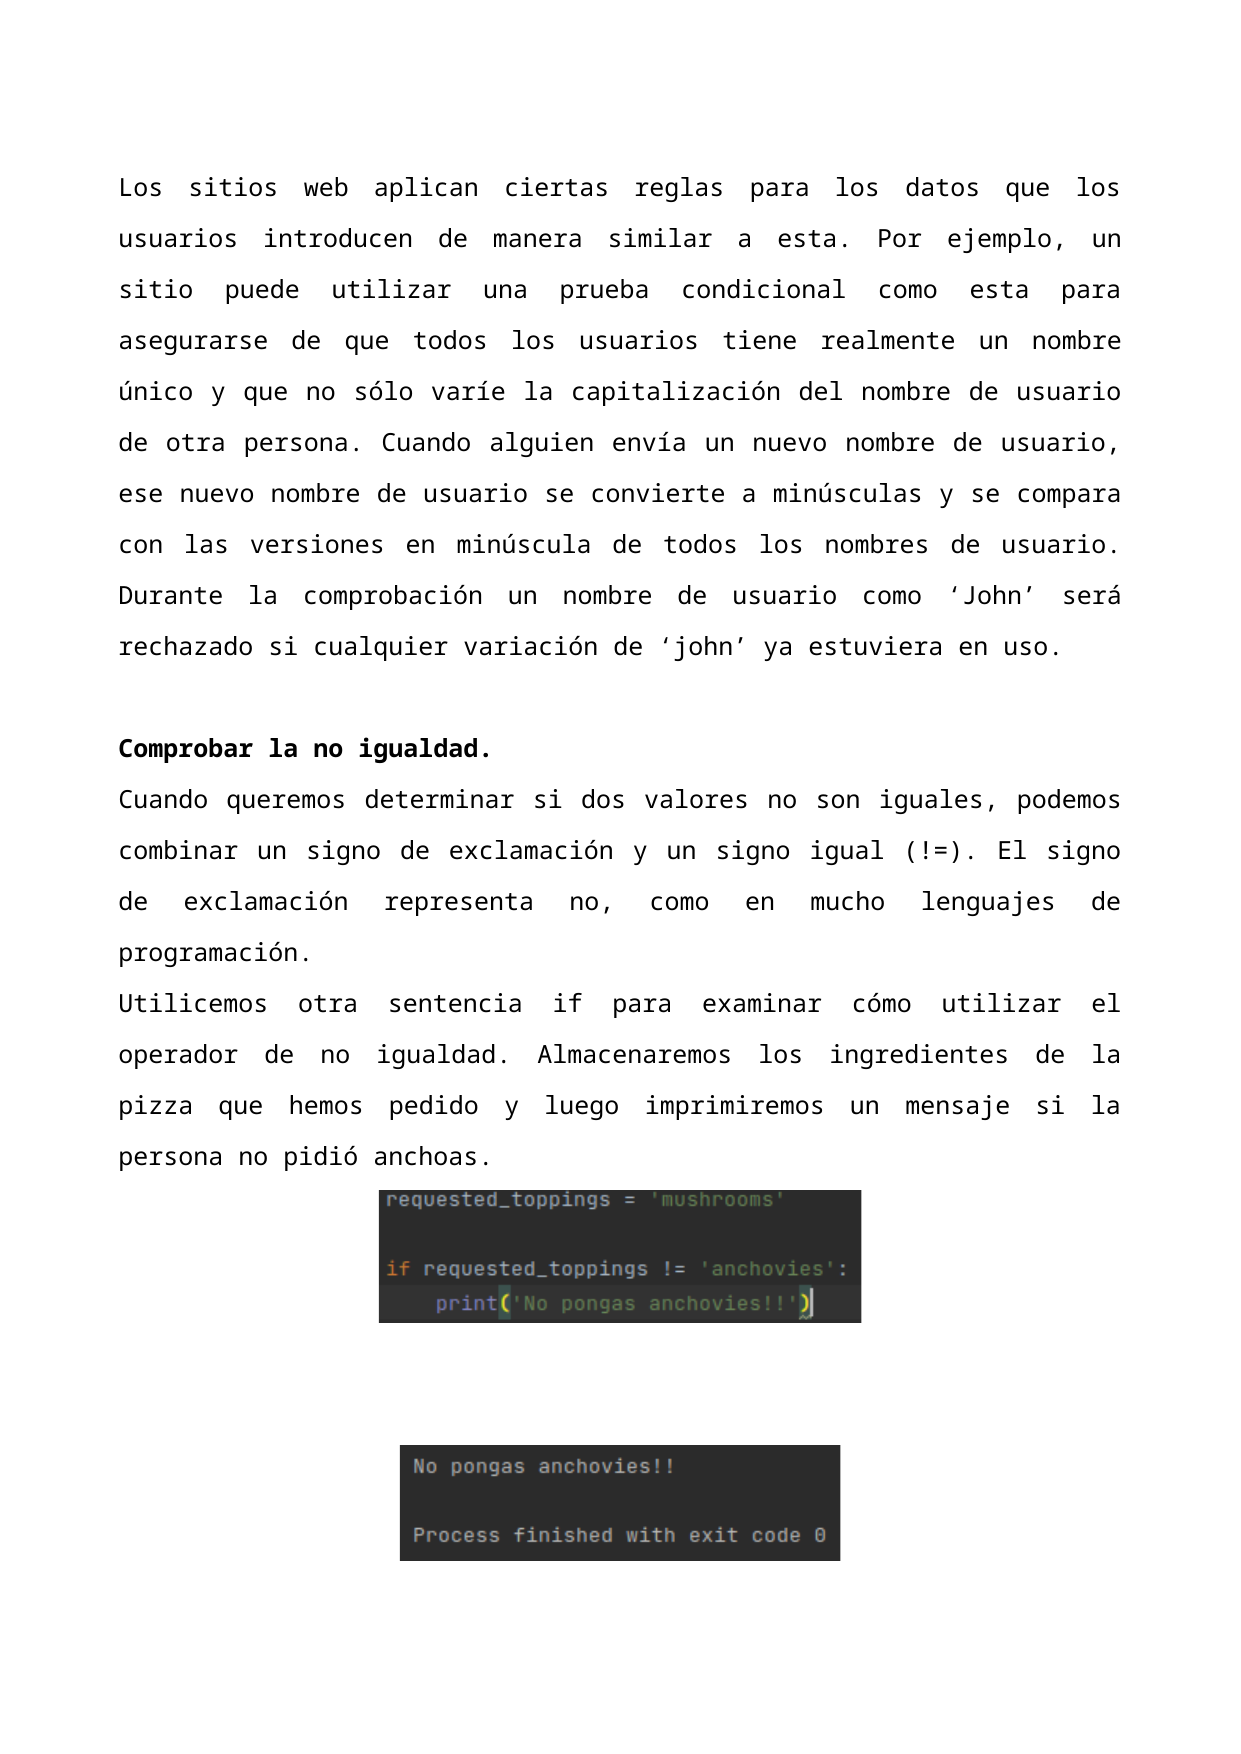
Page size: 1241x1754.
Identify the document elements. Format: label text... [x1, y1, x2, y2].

text Cuando queremos determinar si dos valores no son iguales, podemos combinar un signo de exclamación y un signo igual (!=). El signo de exclamación representa no, como en mucho lenguajes de programación. [118, 782, 1122, 969]
text Comprobar la no igualdad. [118, 731, 1122, 765]
text Los sitios web aplican ciertas reglas para los datos que los usuarios introducen de manera similar a esta. Por ejemplo, un sitio puede utilizar una prueba condicional como esta para asegurarse de que todos los usuarios tiene realmente un nombre único y que no sólo varíe la capitalización del nombre de usuario de otra persona. Cuando alguien envía un nuevo nombre de usuario, ese nuevo nombre de usuario se convierte a minúsculas y se compara con las versiones en minúscula de todos los nombres de usuario. Durante la comprobación un nombre de usuario como ‘John’ será rechazado si cualquier variación de ‘john’ ya estuviera en uso. [118, 169, 1122, 663]
text Utilicemos otra sentencia if para examinar cómo utilizar el operador de no igualdad. Almacenaremos los ingredientes de la pizza que hemos pedido y luego imprimiremos un mensaje si la persona no pidió anchoas. [118, 986, 1122, 1173]
picture [378, 1190, 862, 1323]
picture [399, 1445, 841, 1561]
